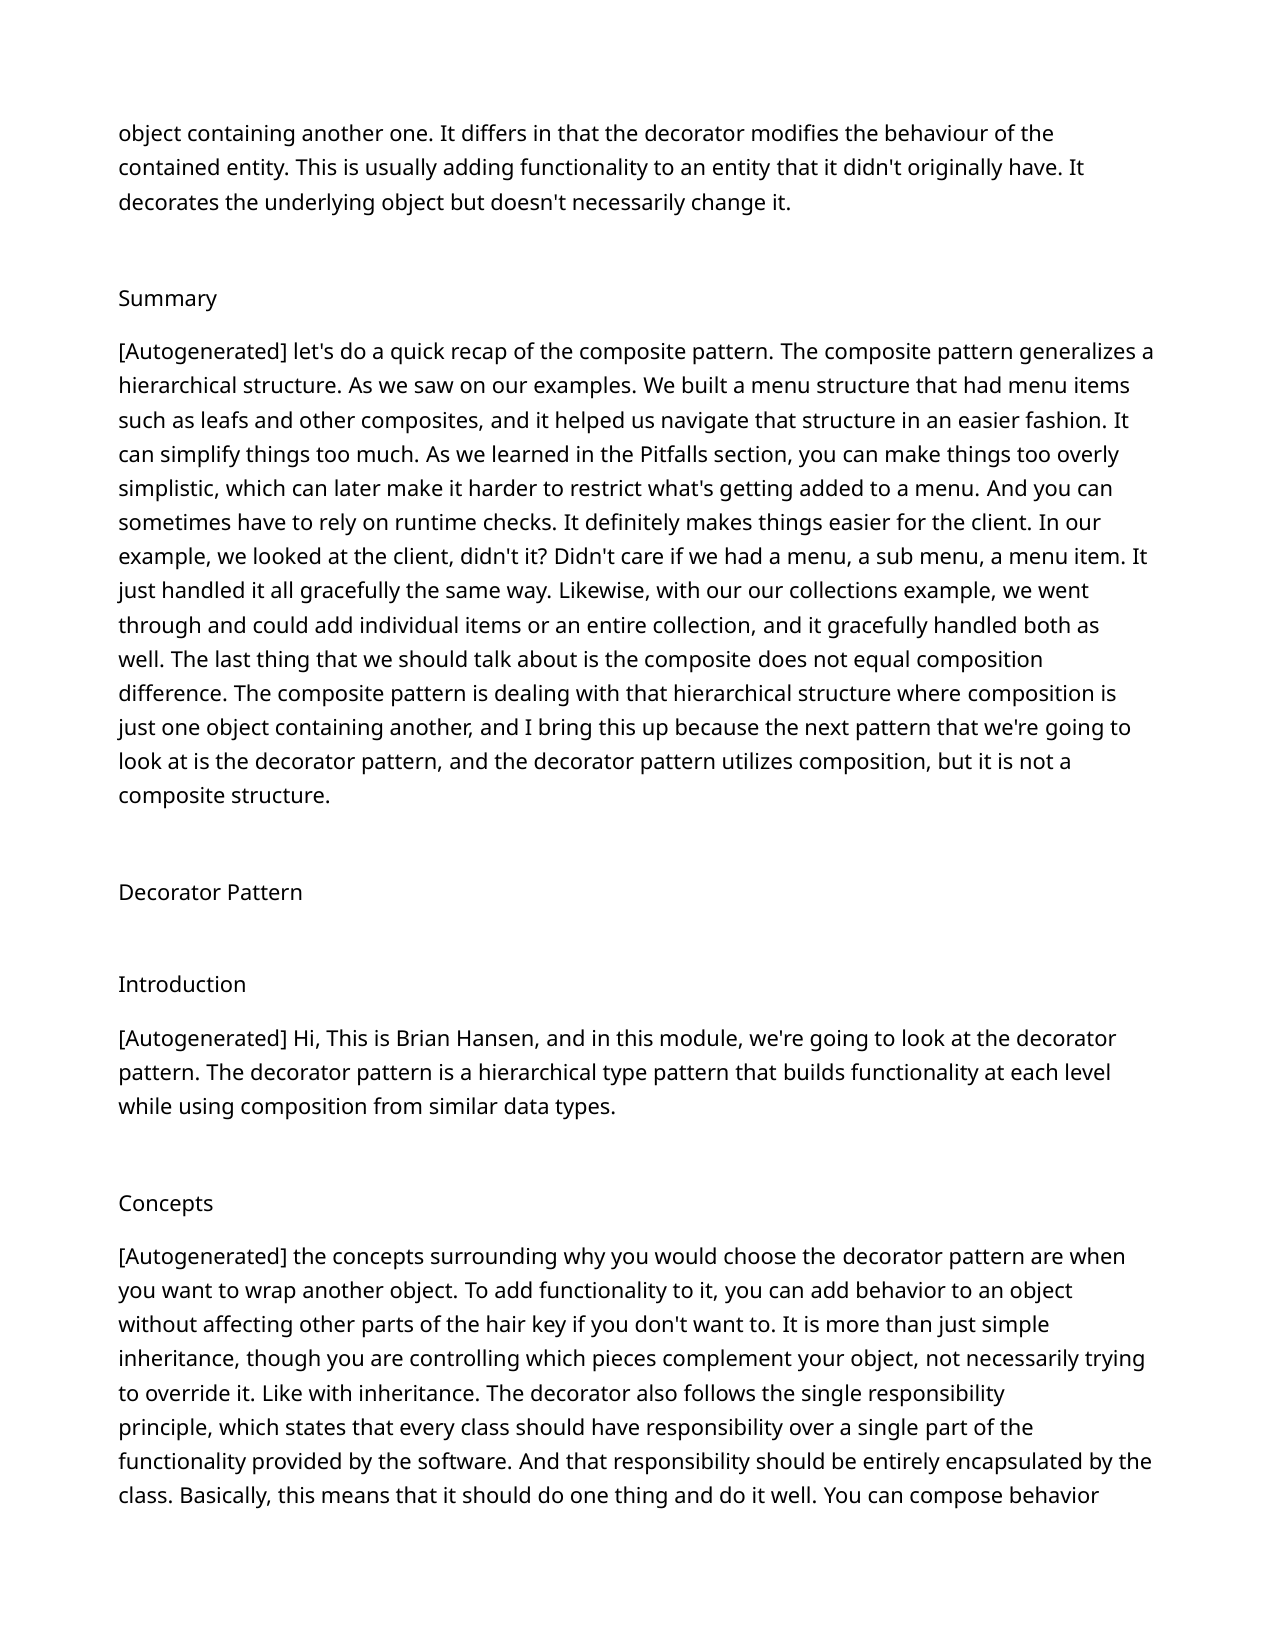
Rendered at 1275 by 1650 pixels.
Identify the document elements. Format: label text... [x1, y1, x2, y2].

subtitle Decorator Pattern [118, 877, 1157, 907]
text [Autogenerated] Hi, This is Brian Hansen, and in this module, we're going to look at the decorator pattern. The decorator pattern is a hierarchical type pattern that builds functionality at each level while using composition from similar data types. [118, 1023, 1157, 1121]
text [Autogenerated] the concepts surrounding why you would choose the decorator pattern are when you want to wrap another object. To add functionality to it, you can add behavior to an object without affecting other parts of the hair key if you don't want to. It is more than just simple inheritance, though you are controlling which pieces complement your object, not necessarily trying to override it. Like with inheritance. The decorator also follows the single responsibility principle, which states that every class should have responsibility over a single part of the functionality provided by the software. And that responsibility should be entirely encapsulated by the class. Basically, this means that it should do one thing and do it well. You can compose behavior [118, 1241, 1157, 1510]
subtitle Summary [118, 283, 1157, 313]
subtitle Introduction [118, 969, 1157, 999]
text object containing another one. It differs in that the decorator modifies the behaviour of the contained entity. This is usually adding functionality to an entity that it didn't originally have. It decorates the underlying object but doesn't necessarily change it. [118, 118, 1157, 216]
subtitle Concepts [118, 1188, 1157, 1217]
text [Autogenerated] let's do a quick recap of the composite pattern. The composite pattern generalizes a hierarchical structure. As we saw on our examples. We built a menu structure that had menu items such as leafs and other composites, and it helped us navigate that structure in an easier fashion. It can simplify things too much. As we learned in the Pitfalls section, you can make things too overly simplistic, which can later make it harder to restrict what's getting added to a menu. And you can sometimes have to rely on runtime checks. It definitely makes things easier for the client. In our example, we looked at the client, didn't it? Didn't care if we had a menu, a sub menu, a menu item. It just handled it all gracefully the same way. Likewise, with our our collections example, we went through and could add individual items or an entire collection, and it gracefully handled both as well. The last thing that we should talk about is the composite does not equal composition difference. The composite pattern is dealing with that hierarchical structure where composition is just one object containing another, and I bring this up because the next pattern that we're going to look at is the decorator pattern, and the decorator pattern utilizes composition, but it is not a composite structure. [118, 336, 1157, 810]
